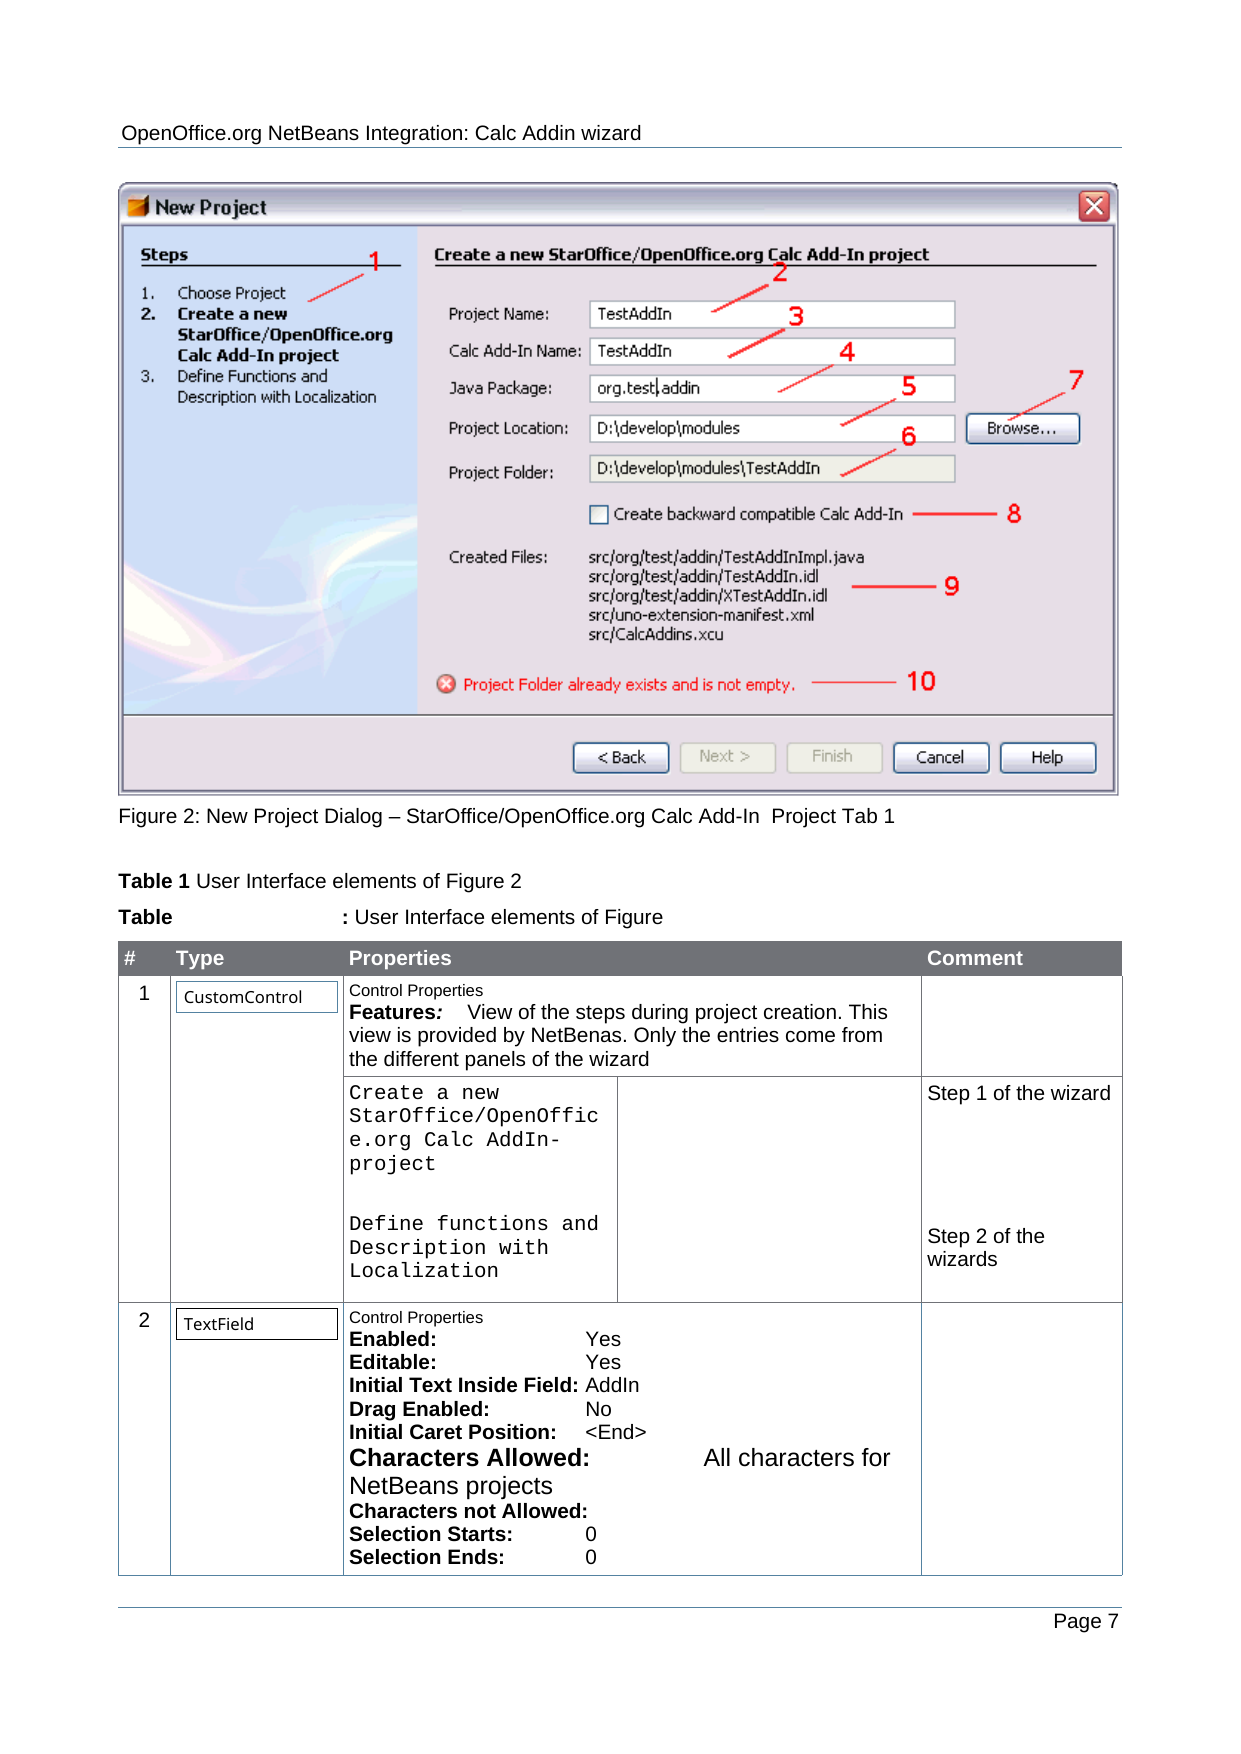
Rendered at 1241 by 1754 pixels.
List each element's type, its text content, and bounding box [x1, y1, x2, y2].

table_header # [118, 941, 170, 976]
table_cell 1 [119, 976, 170, 1302]
table_header [922, 976, 1122, 1076]
table_header [118, 183, 1123, 834]
table_header Control Properties Features: View of the steps during project creation. This view is provided by NetBenas. Only the entries come from the different panels of the wizard [344, 976, 921, 1076]
table_header [118, 177, 1122, 182]
table_cell [171, 1303, 343, 1575]
table_header Control Properties Enabled: Yes Editable: Yes Initial Text Inside Field: AddIn Drag Enabled: No Initial Caret Position: <End> Characters Allowed: All characters for NetBeans projects Characters not Allowed: Selection Starts: 0 Selection Ends: 0 [344, 1303, 921, 1575]
text Table 1 User Interface elements of Figure 2 [118, 869, 1122, 893]
text Table <Table Number>: User Interface elements of Figure <Figure Number> [118, 905, 1122, 928]
table_cell Step 1 of the wizard Step 2 of the wizards [922, 1077, 1122, 1302]
table_header [922, 1303, 1122, 1575]
table_cell 2 [119, 1303, 170, 1575]
table_cell [618, 1077, 921, 1302]
table_cell [171, 976, 343, 1302]
picture [118, 182, 1122, 799]
table_header Type [170, 941, 343, 976]
table_header Properties [343, 941, 921, 976]
table_header Comment [921, 941, 1122, 976]
table_cell Create a new StarOffice/OpenOffice.org Calc AddIn-project Define functions and Description with Localization [344, 1077, 617, 1302]
